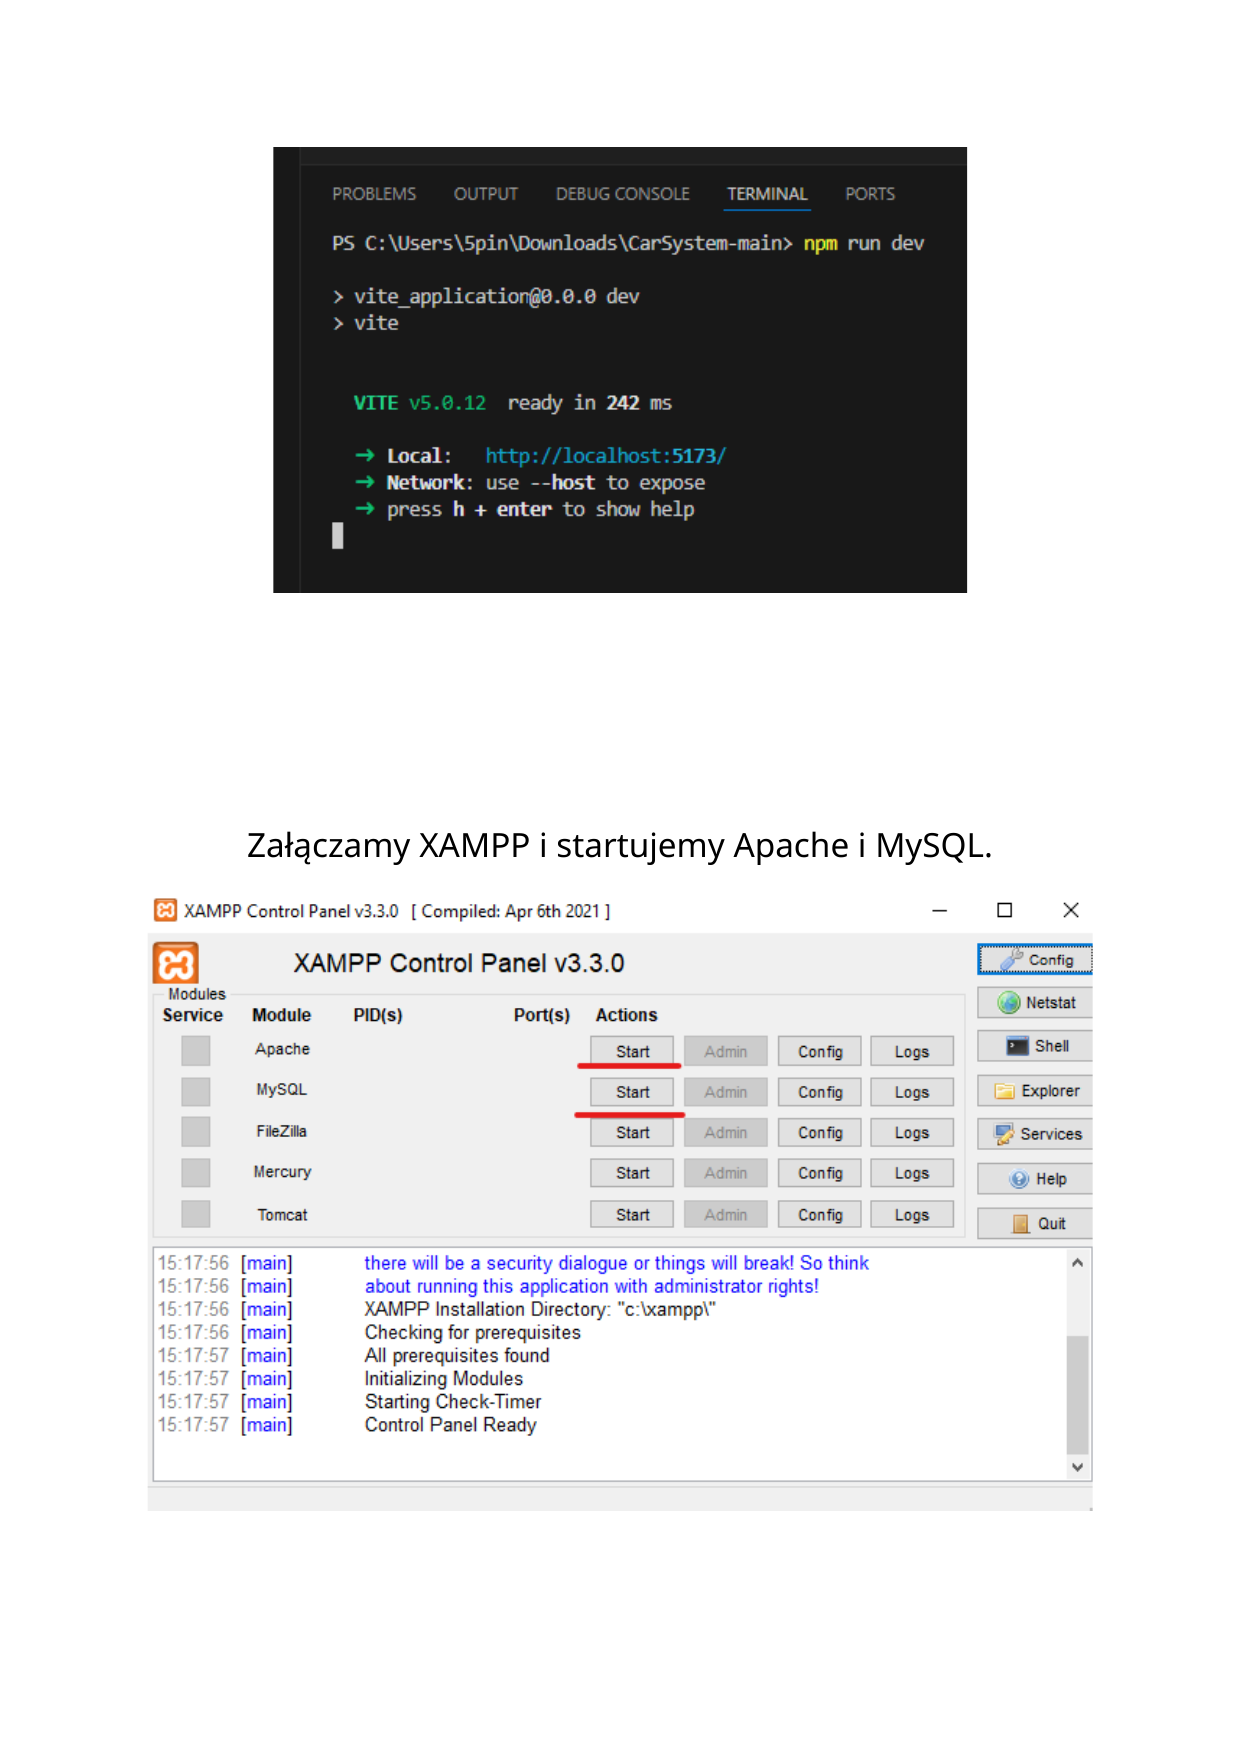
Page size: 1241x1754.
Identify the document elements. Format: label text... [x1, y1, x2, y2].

text Załączamy XAMPP i startujemy Apache i MySQL. [148, 821, 1093, 867]
